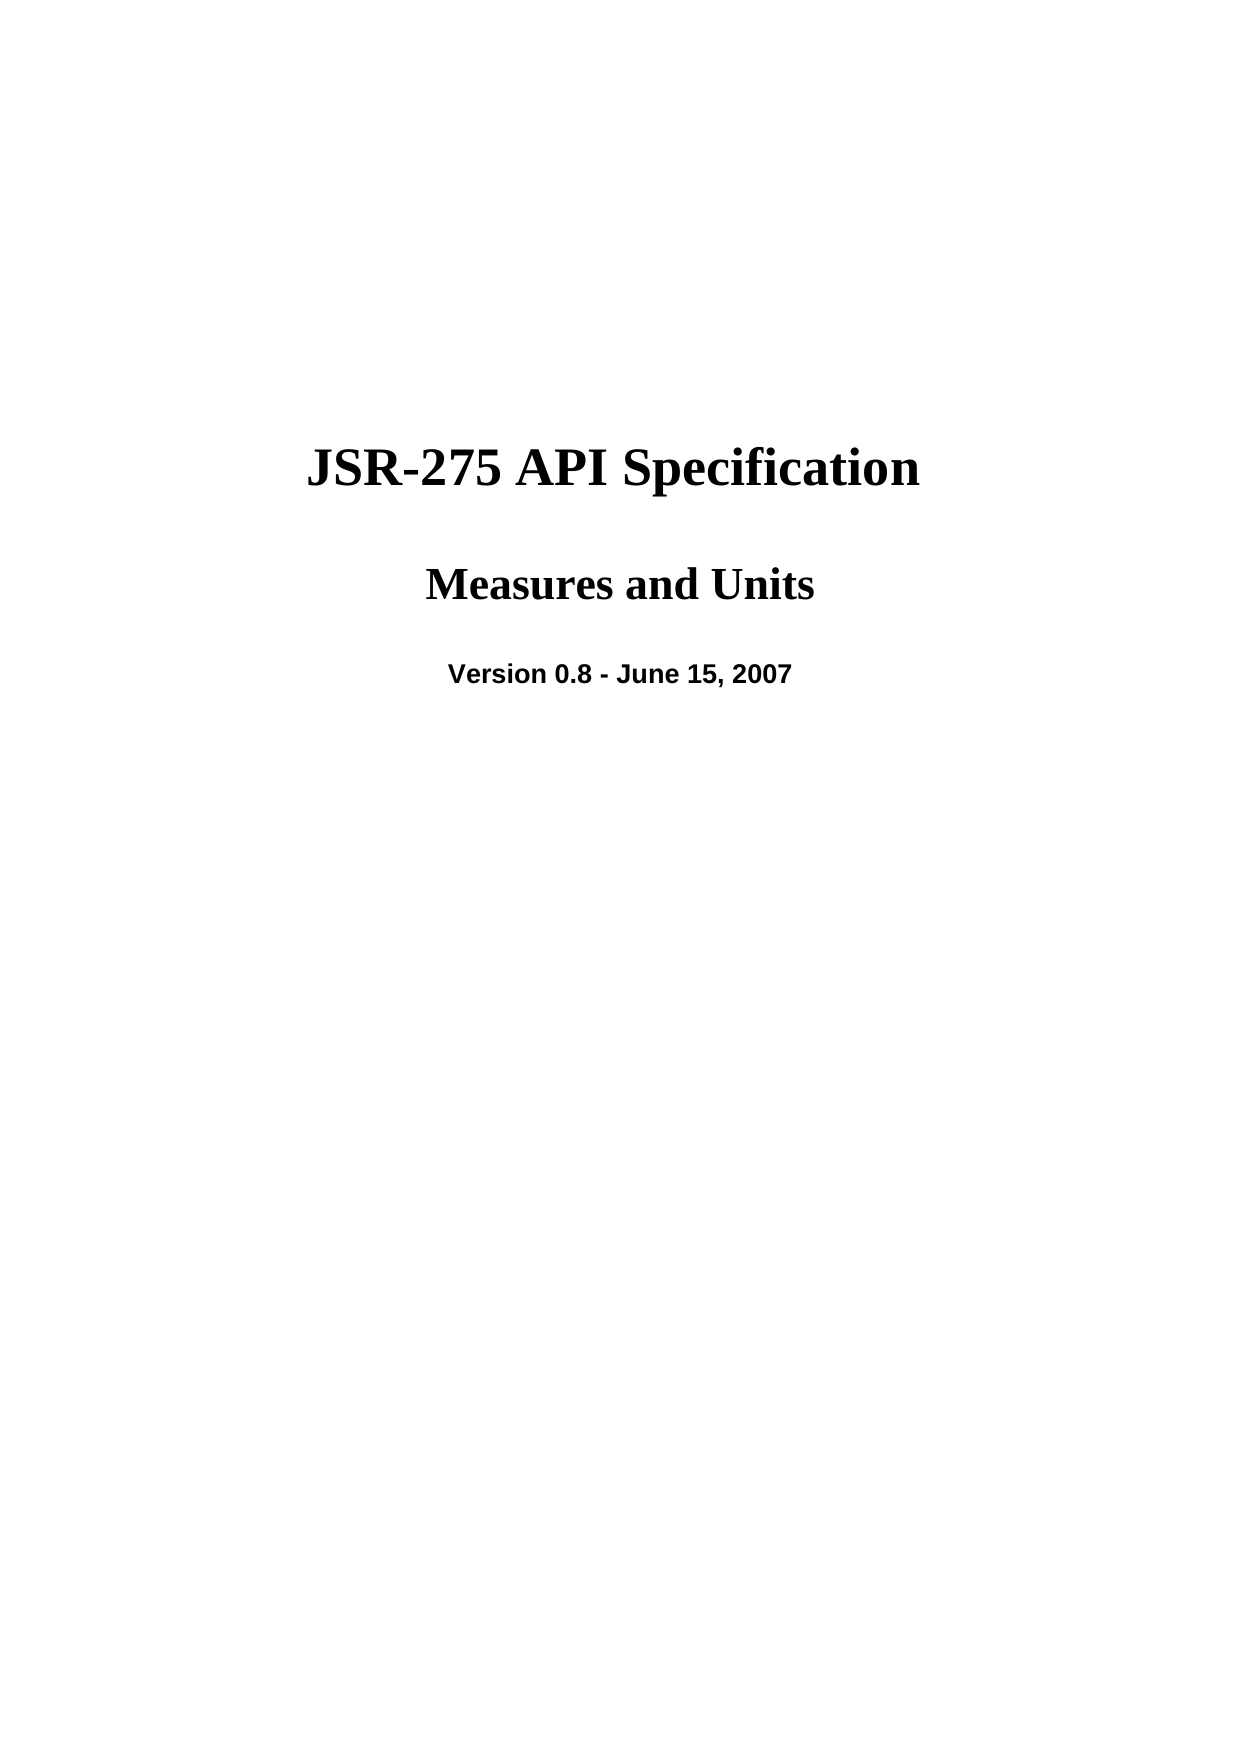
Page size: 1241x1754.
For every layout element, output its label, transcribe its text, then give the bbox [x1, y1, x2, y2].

text Version 0.8 - June 15, 2007 [118, 659, 1122, 689]
title JSR-275 API Specification [118, 437, 1122, 497]
subtitle Measures and Units [118, 559, 1122, 609]
